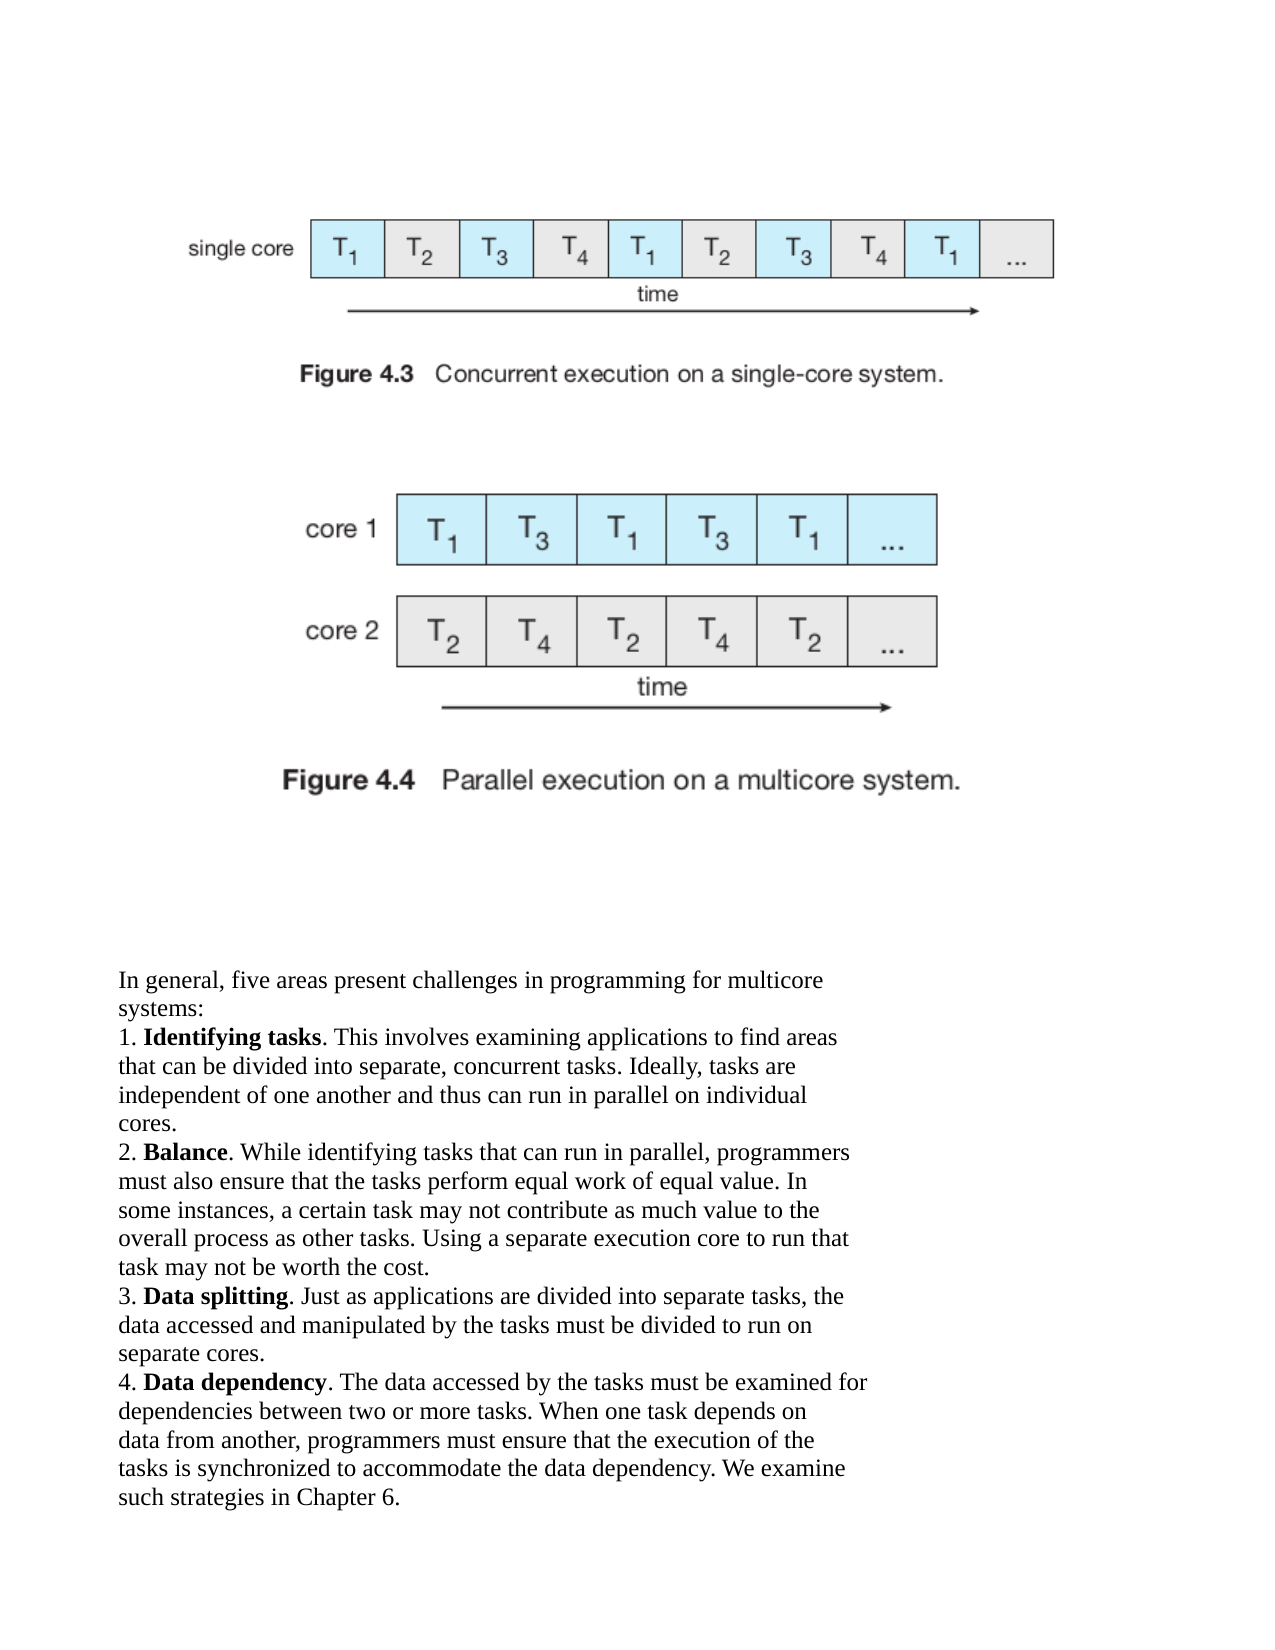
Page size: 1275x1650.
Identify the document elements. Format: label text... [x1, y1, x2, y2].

text 4. Data dependency. The data accessed by the tasks must be examined for [118, 1367, 1157, 1396]
text In general, five areas present challenges in programming for multicore [118, 965, 1157, 993]
text data accessed and manipulated by the tasks must be divided to run on [118, 1310, 1157, 1338]
text must also ensure that the tasks perform equal work of equal value. In [118, 1166, 1157, 1195]
text cores. [118, 1108, 1157, 1137]
text that can be divided into separate, concurrent tasks. Ideally, tasks are [118, 1051, 1157, 1080]
picture [96, 195, 1136, 405]
text some instances, a certain task may not contribute as much value to the [118, 1195, 1157, 1223]
text 1. Identifying tasks. This involves examining applications to find areas [118, 1022, 1157, 1051]
picture [143, 486, 1132, 879]
text systems: [118, 993, 1157, 1022]
text independent of one another and thus can run in parallel on individual [118, 1080, 1157, 1108]
text dependencies between two or more tasks. When one task depends on [118, 1396, 1157, 1425]
text separate cores. [118, 1338, 1157, 1367]
text tasks is synchronized to accommodate the data dependency. We examine [118, 1453, 1157, 1482]
text 3. Data splitting. Just as applications are divided into separate tasks, the [118, 1281, 1157, 1310]
text task may not be worth the cost. [118, 1252, 1157, 1281]
text such strategies in Chapter 6. [118, 1482, 1157, 1511]
text overall process as other tasks. Using a separate execution core to run that [118, 1223, 1157, 1252]
text data from another, programmers must ensure that the execution of the [118, 1425, 1157, 1453]
text 2. Balance. While identifying tasks that can run in parallel, programmers [118, 1137, 1157, 1166]
